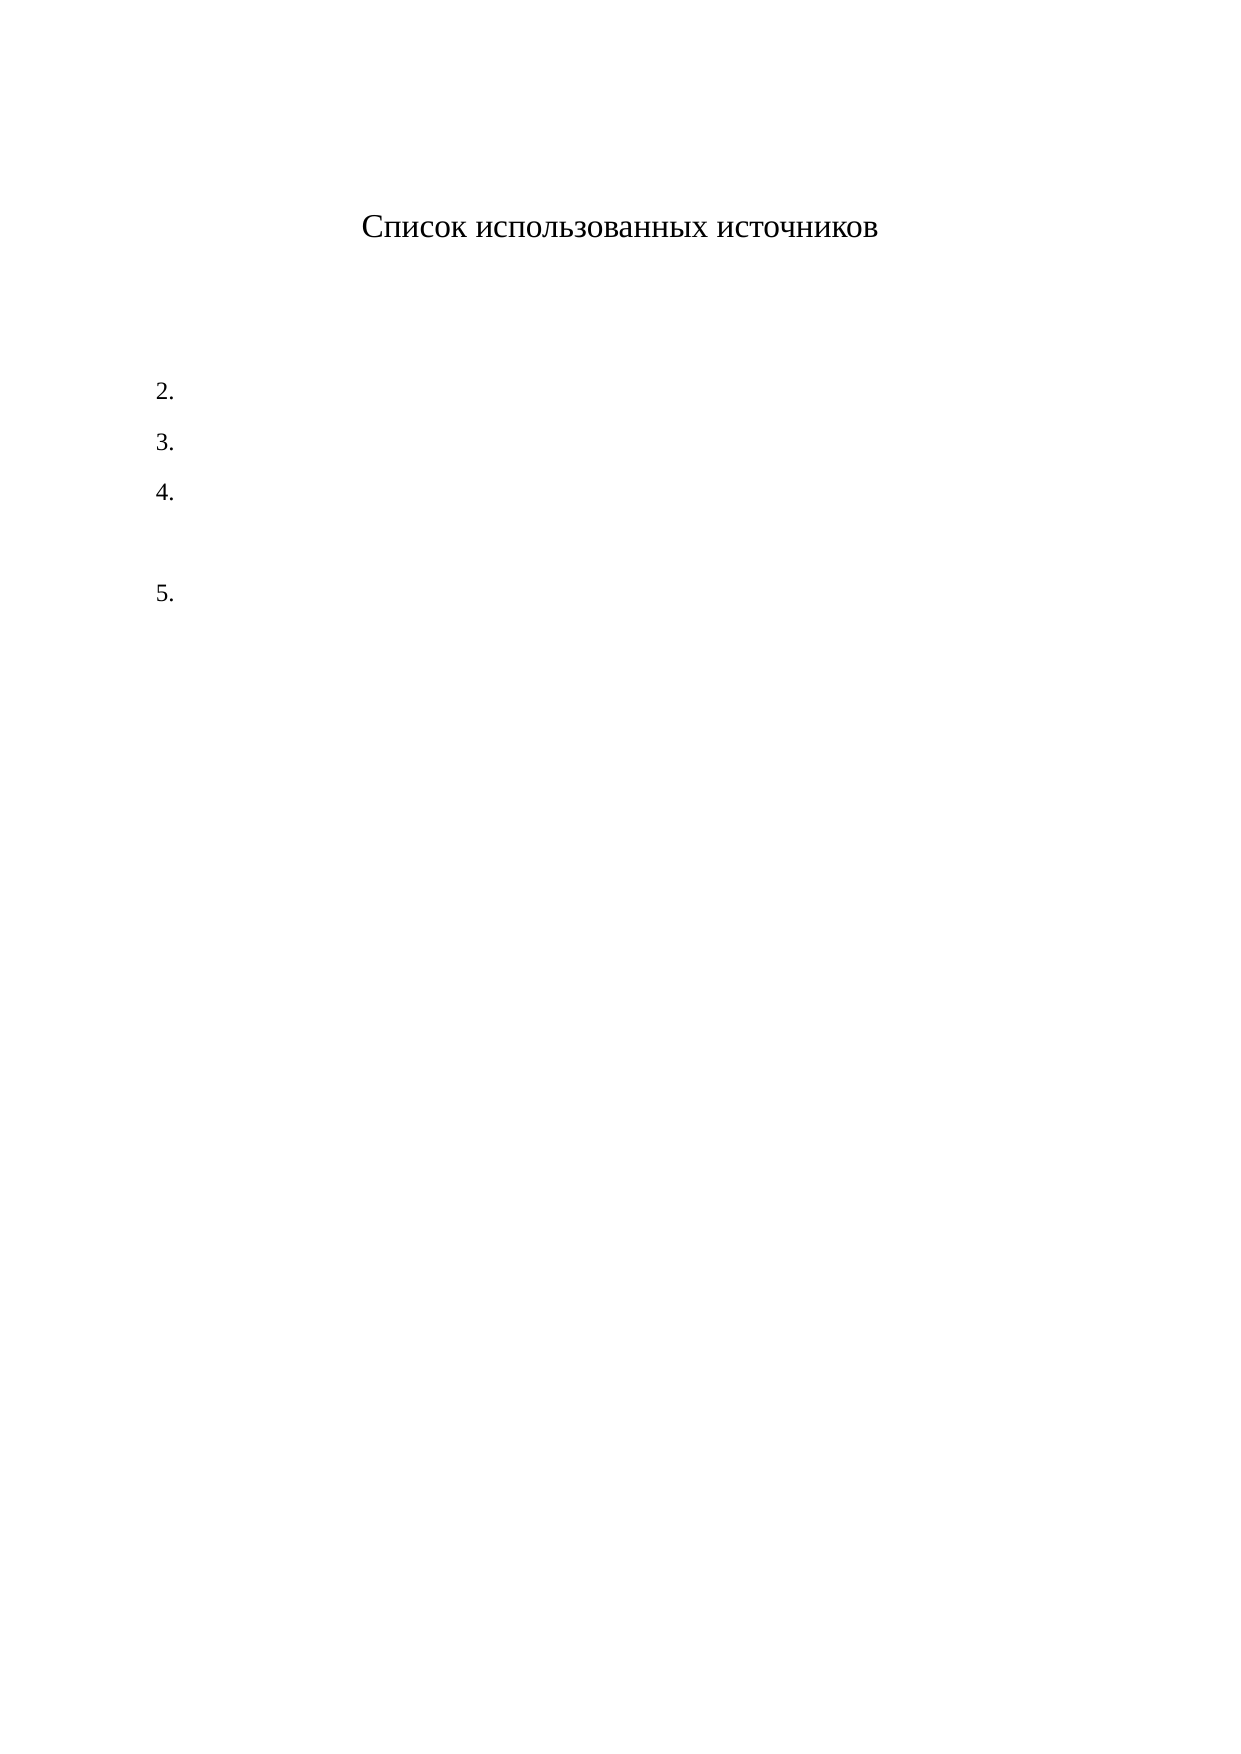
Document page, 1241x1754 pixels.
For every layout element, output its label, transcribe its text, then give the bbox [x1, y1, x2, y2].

list Документация библиотеки Pillow - https://pillow.readthedocs.io/ [156, 423, 1122, 456]
list Рабочая программа профессионального модуля ПМ.02 «Осуществление интеграции программных модулей» [156, 624, 1122, 708]
list Техническое задание на производственную практику ПП.02 «Осуществление интеграции программных модулей» [156, 272, 1122, 356]
list Официальная документация Python 3.13 - https://docs.python.org/3/ [156, 372, 1122, 406]
list Стандарт PEP 8 - Style Guide for Python Code - https://peps.python.org/pep-0008/ [156, 473, 1122, 557]
subtitle Список использованных источников [118, 206, 1122, 244]
list Система контроля версий Git - https://git-scm.com/ [156, 574, 1122, 607]
text 9.Искусственный интеллект - https://chat.deepseek.com/ [118, 926, 1122, 959]
list ГОСТ 7.32-2001 «Отчет о научно-исследовательской работе. Структура и правила оформления» [156, 825, 1122, 909]
list Методические материалы по оформлению отчетности Череповецкого лесомеханического техникума [156, 724, 1122, 808]
